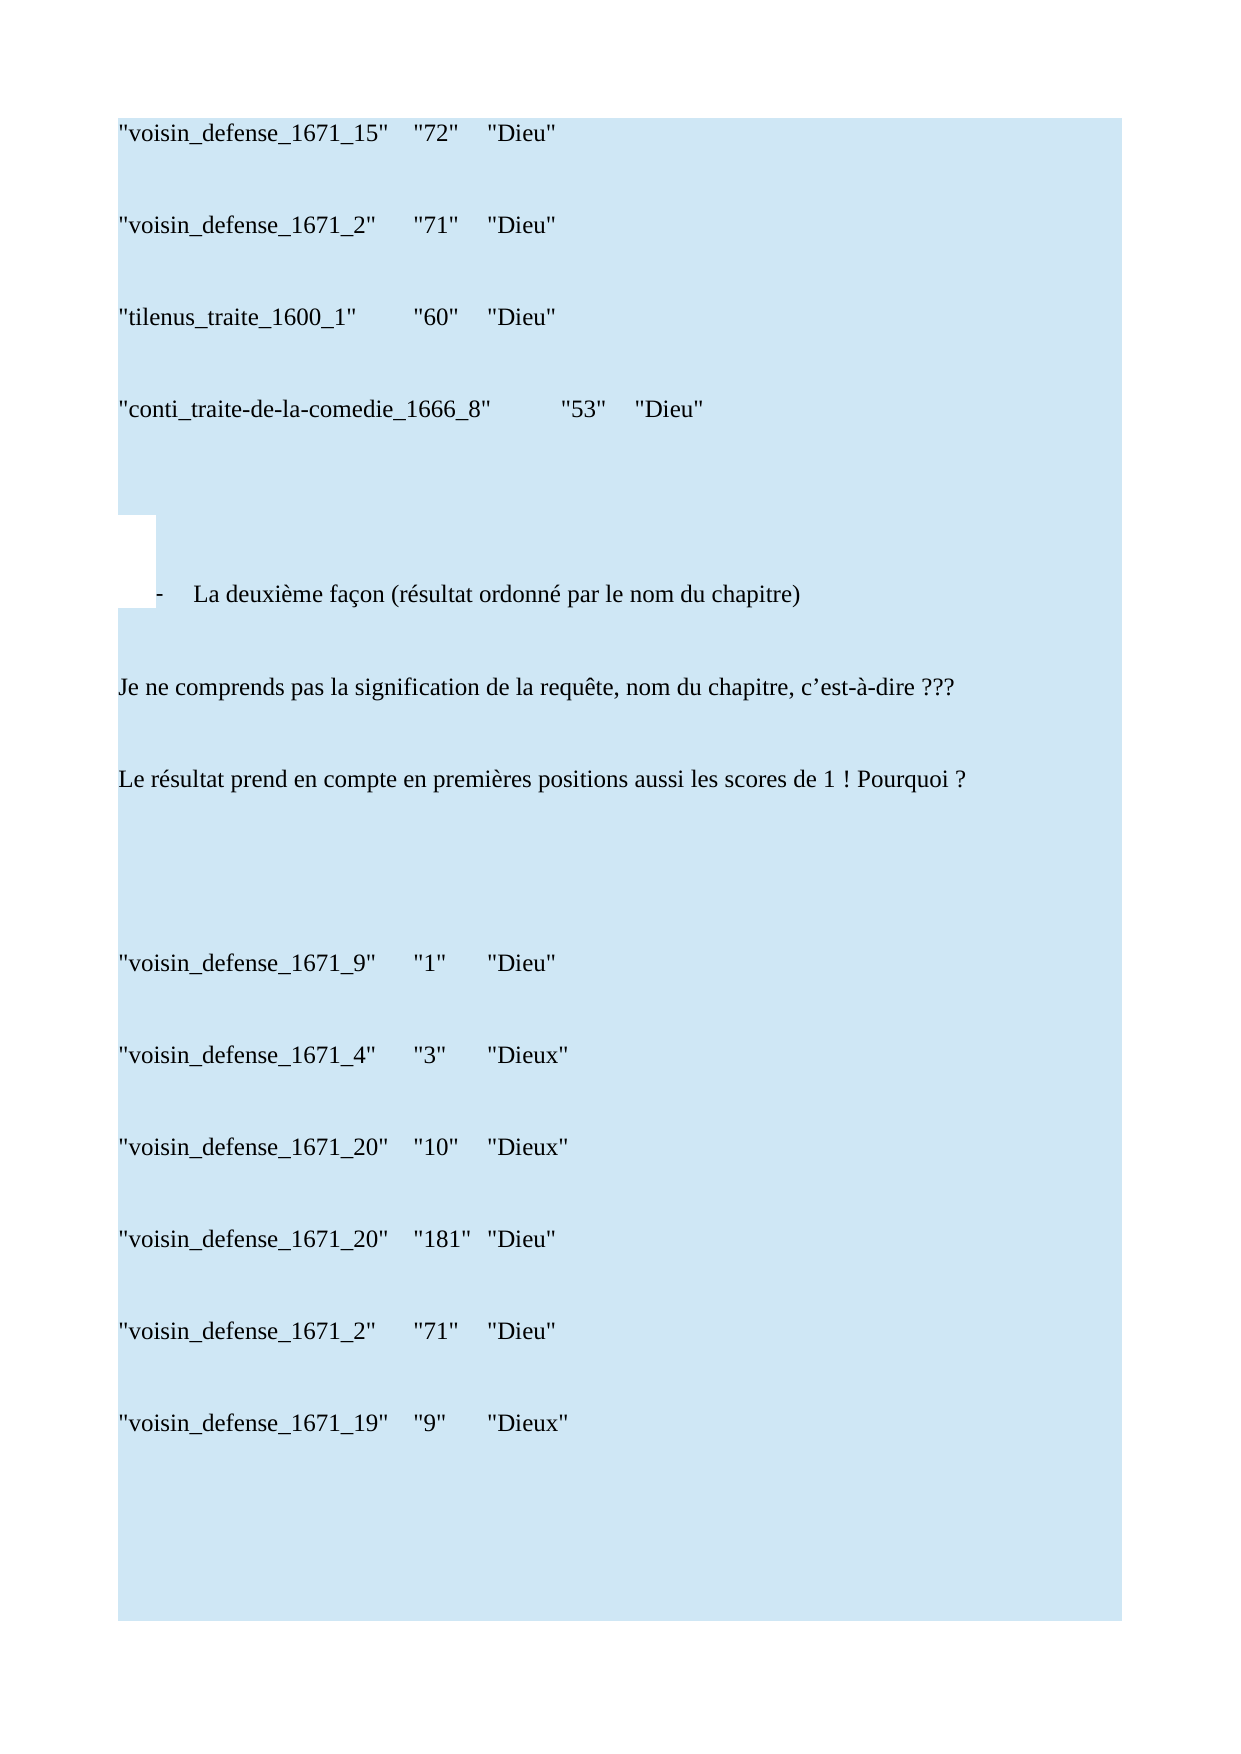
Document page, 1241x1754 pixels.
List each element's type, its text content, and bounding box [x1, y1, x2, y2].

list La deuxième façon (résultat ordonné par le nom du chapitre) [156, 670, 1122, 701]
text "voisin_defense_1671_20" "181" "Dieu" [118, 1316, 1122, 1344]
text "voisin_defense_1671_20" "10" "Dieux" [118, 1224, 1122, 1253]
text "voisin_defense_1671_2" "71" "Dieu" [118, 1408, 1122, 1437]
text Le résultat prend en compte en premières positions aussi les scores de 1 ! Pourquoi ? [118, 856, 1122, 885]
text Je ne comprends pas la signification de la requête, nom du chapitre, c’est-à-dire ??? [118, 764, 1122, 793]
text "voisin_defense_1671_9" "1" "Dieu" [118, 1040, 1122, 1069]
text "voisin_defense_1671_15" "72" "Dieu" [118, 210, 1122, 239]
text "voisin_defense_1671_19" "9" "Dieux" [118, 1500, 1122, 1528]
text "voisin_defense_1671_2" "71" "Dieu" [118, 302, 1122, 331]
text "voisin_defense_1671_13" "85" "Dieux" [118, 118, 1122, 147]
text "voisin_defense_1671_4" "3" "Dieux" [118, 1132, 1122, 1161]
text "conti_traite-de-la-comedie_1666_8" "53" "Dieu" [118, 486, 1122, 515]
text "tilenus_traite_1600_1" "60" "Dieu" [118, 394, 1122, 423]
